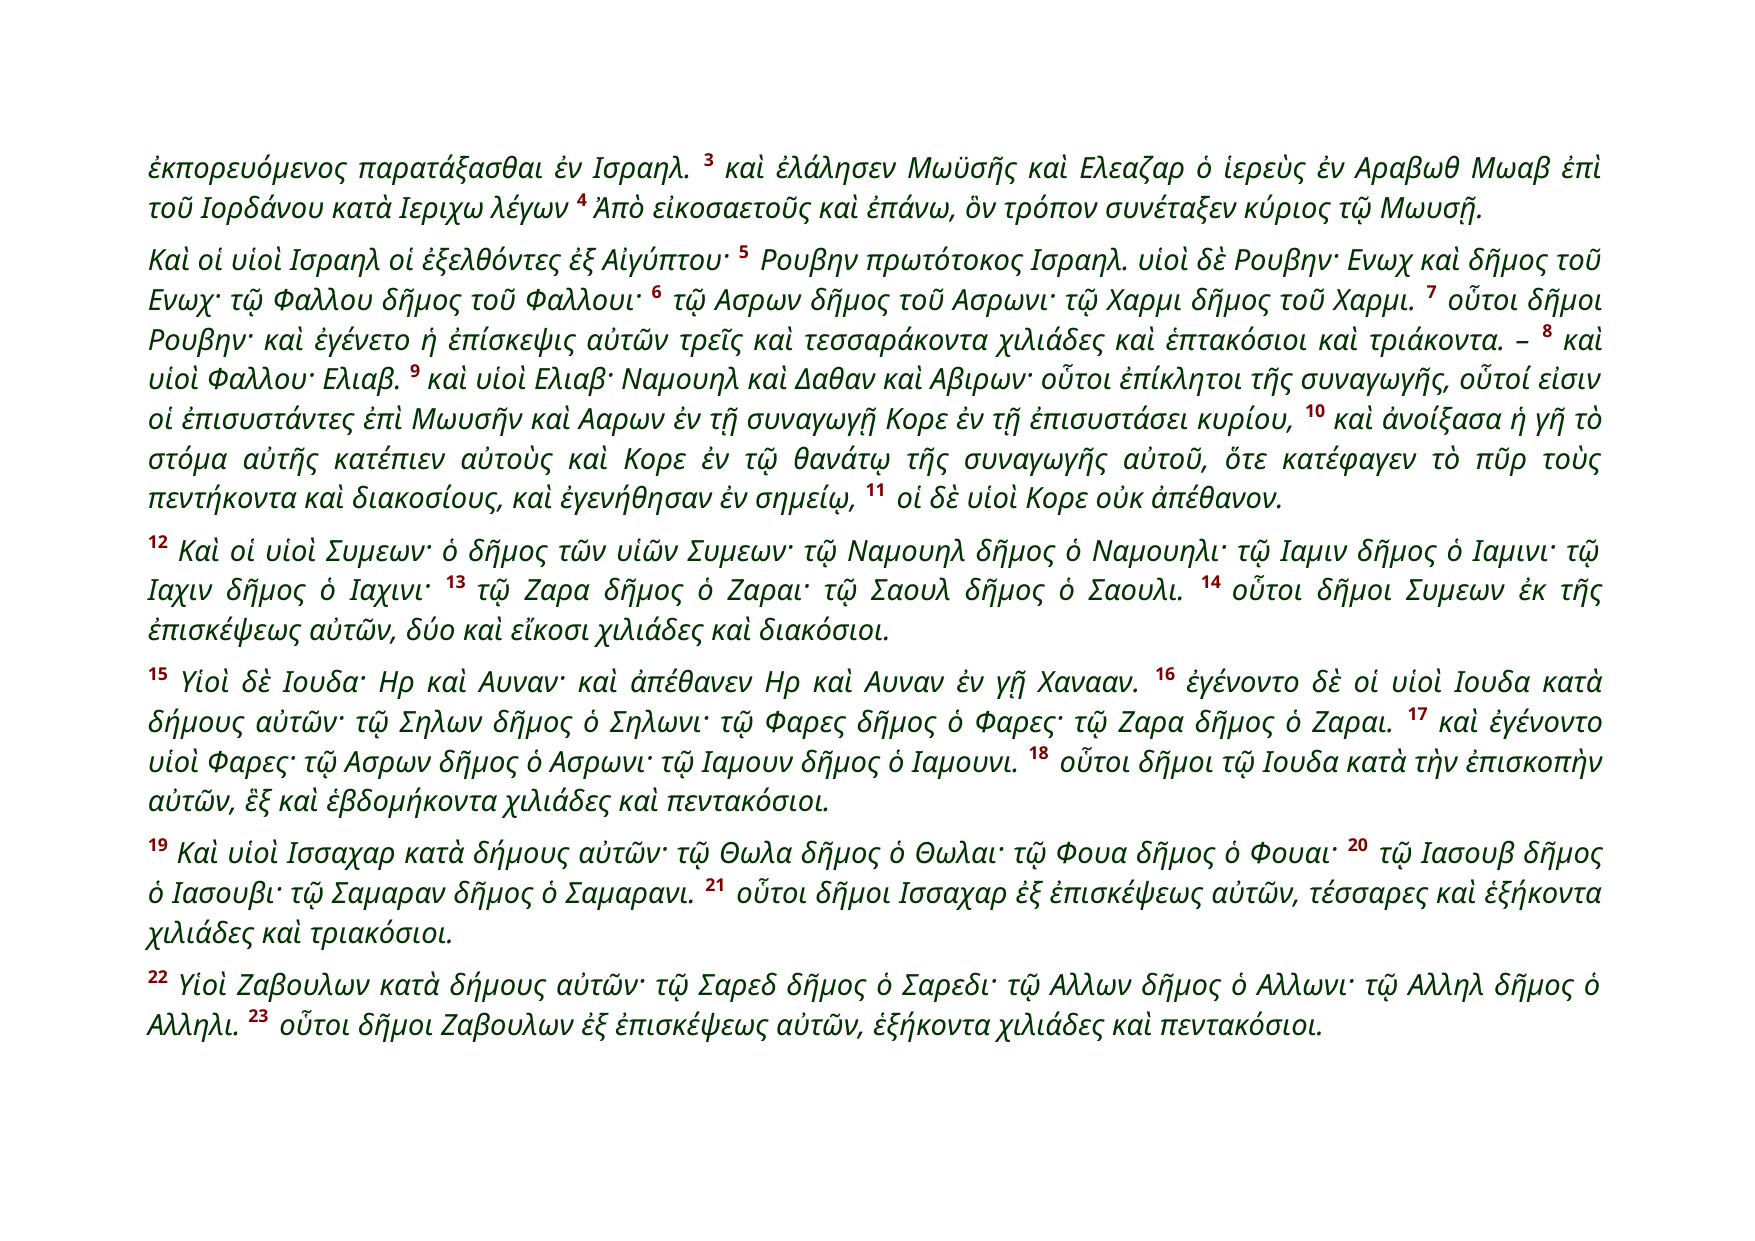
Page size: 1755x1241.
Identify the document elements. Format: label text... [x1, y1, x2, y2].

text 12 Καὶ οἱ υἱοὶ Συμεων· ὁ δῆμος τῶν υἱῶν Συμεων· τῷ Ναμουηλ δῆμος ὁ Ναμουηλι· τῷ Ιαμιν δῆμος ὁ Ιαμινι· τῷ Ιαχιν δῆμος ὁ Ιαχινι· 13 τῷ Ζαρα δῆμος ὁ Ζαραι· τῷ Σαουλ δῆμος ὁ Σαουλι. 14 οὗτοι δῆμοι Συμεων ἐκ τῆς ἐπισκέψεως αὐτῶν, δύο καὶ εἴκοσι χιλιάδες καὶ διακόσιοι. [148, 530, 1606, 649]
text 19 Καὶ υἱοὶ Ισσαχαρ κατὰ δήμους αὐτῶν· τῷ Θωλα δῆμος ὁ Θωλαι· τῷ Φουα δῆμος ὁ Φουαι· 20 τῷ Ιασουβ δῆμος ὁ Ιασουβι· τῷ Σαμαραν δῆμος ὁ Σαμαρανι. 21 οὗτοι δῆμοι Ισσαχαρ ἐξ ἐπισκέψεως αὐτῶν, τέσσαρες καὶ ἑξήκοντα χιλιάδες καὶ τριακόσιοι. [148, 833, 1606, 952]
text 15 Υἱοὶ δὲ Ιουδα· Ηρ καὶ Αυναν· καὶ ἀπέθανεν Ηρ καὶ Αυναν ἐν γῇ Χανααν. 16 ἐγένοντο δὲ οἱ υἱοὶ Ιουδα κατὰ δήμους αὐτῶν· τῷ Σηλων δῆμος ὁ Σηλωνι· τῷ Φαρες δῆμος ὁ Φαρες· τῷ Ζαρα δῆμος ὁ Ζαραι. 17 καὶ ἐγένοντο υἱοὶ Φαρες· τῷ Ασρων δῆμος ὁ Ασρωνι· τῷ Ιαμουν δῆμος ὁ Ιαμουνι. 18 οὗτοι δῆμοι τῷ Ιουδα κατὰ τὴν ἐπισκοπὴν αὐτῶν, ἓξ καὶ ἑβδομήκοντα χιλιάδες καὶ πεντακόσιοι. [148, 661, 1606, 820]
text ἐκπορευόμενος παρατάξασθαι ἐν Ισραηλ. 3 καὶ ἐλάλησεν Μωϋσῆς καὶ Ελεαζαρ ὁ ἱερεὺς ἐν Αραβωθ Μωαβ ἐπὶ τοῦ Ιορδάνου κατὰ Ιεριχω λέγων 4 Ἀπὸ εἰκοσαετοῦς καὶ ἐπάνω, ὃν τρόπον συνέταξεν κύριος τῷ Μωυσῇ. [148, 148, 1606, 227]
text Καὶ οἱ υἱοὶ Ισραηλ οἱ ἐξελθόντες ἐξ Αἰγύπτου· 5 Ρουβην πρωτότοκος Ισραηλ. υἱοὶ δὲ Ρουβην· Ενωχ καὶ δῆμος τοῦ Ενωχ· τῷ Φαλλου δῆμος τοῦ Φαλλουι· 6 τῷ Ασρων δῆμος τοῦ Ασρωνι· τῷ Χαρμι δῆμος τοῦ Χαρμι. 7 οὗτοι δῆμοι Ρουβην· καὶ ἐγένετο ἡ ἐπίσκεψις αὐτῶν τρεῖς καὶ τεσσαράκοντα χιλιάδες καὶ ἑπτακόσιοι καὶ τριάκοντα. – 8 καὶ υἱοὶ Φαλλου· Ελιαβ. 9 καὶ υἱοὶ Ελιαβ· Ναμουηλ καὶ Δαθαν καὶ Αβιρων· οὗτοι ἐπίκλητοι τῆς συναγωγῆς, οὗτοί εἰσιν οἱ ἐπισυστάντες ἐπὶ Μωυσῆν καὶ Ααρων ἐν τῇ συναγωγῇ Κορε ἐν τῇ ἐπισυστάσει κυρίου, 10 καὶ ἀνοίξασα ἡ γῆ τὸ στόμα αὐτῆς κατέπιεν αὐτοὺς καὶ Κορε ἐν τῷ θανάτῳ τῆς συναγωγῆς αὐτοῦ, ὅτε κατέφαγεν τὸ πῦρ τοὺς πεντήκοντα καὶ διακοσίους, καὶ ἐγενήθησαν ἐν σημείῳ, 11 οἱ δὲ υἱοὶ Κορε οὐκ ἀπέθανον. [148, 239, 1606, 517]
text 22 Υἱοὶ Ζαβουλων κατὰ δήμους αὐτῶν· τῷ Σαρεδ δῆμος ὁ Σαρεδι· τῷ Αλλων δῆμος ὁ Αλλωνι· τῷ Αλληλ δῆμος ὁ Αλληλι. 23 οὗτοι δῆμοι Ζαβουλων ἐξ ἐπισκέψεως αὐτῶν, ἑξήκοντα χιλιάδες καὶ πεντακόσιοι. [148, 964, 1606, 1044]
